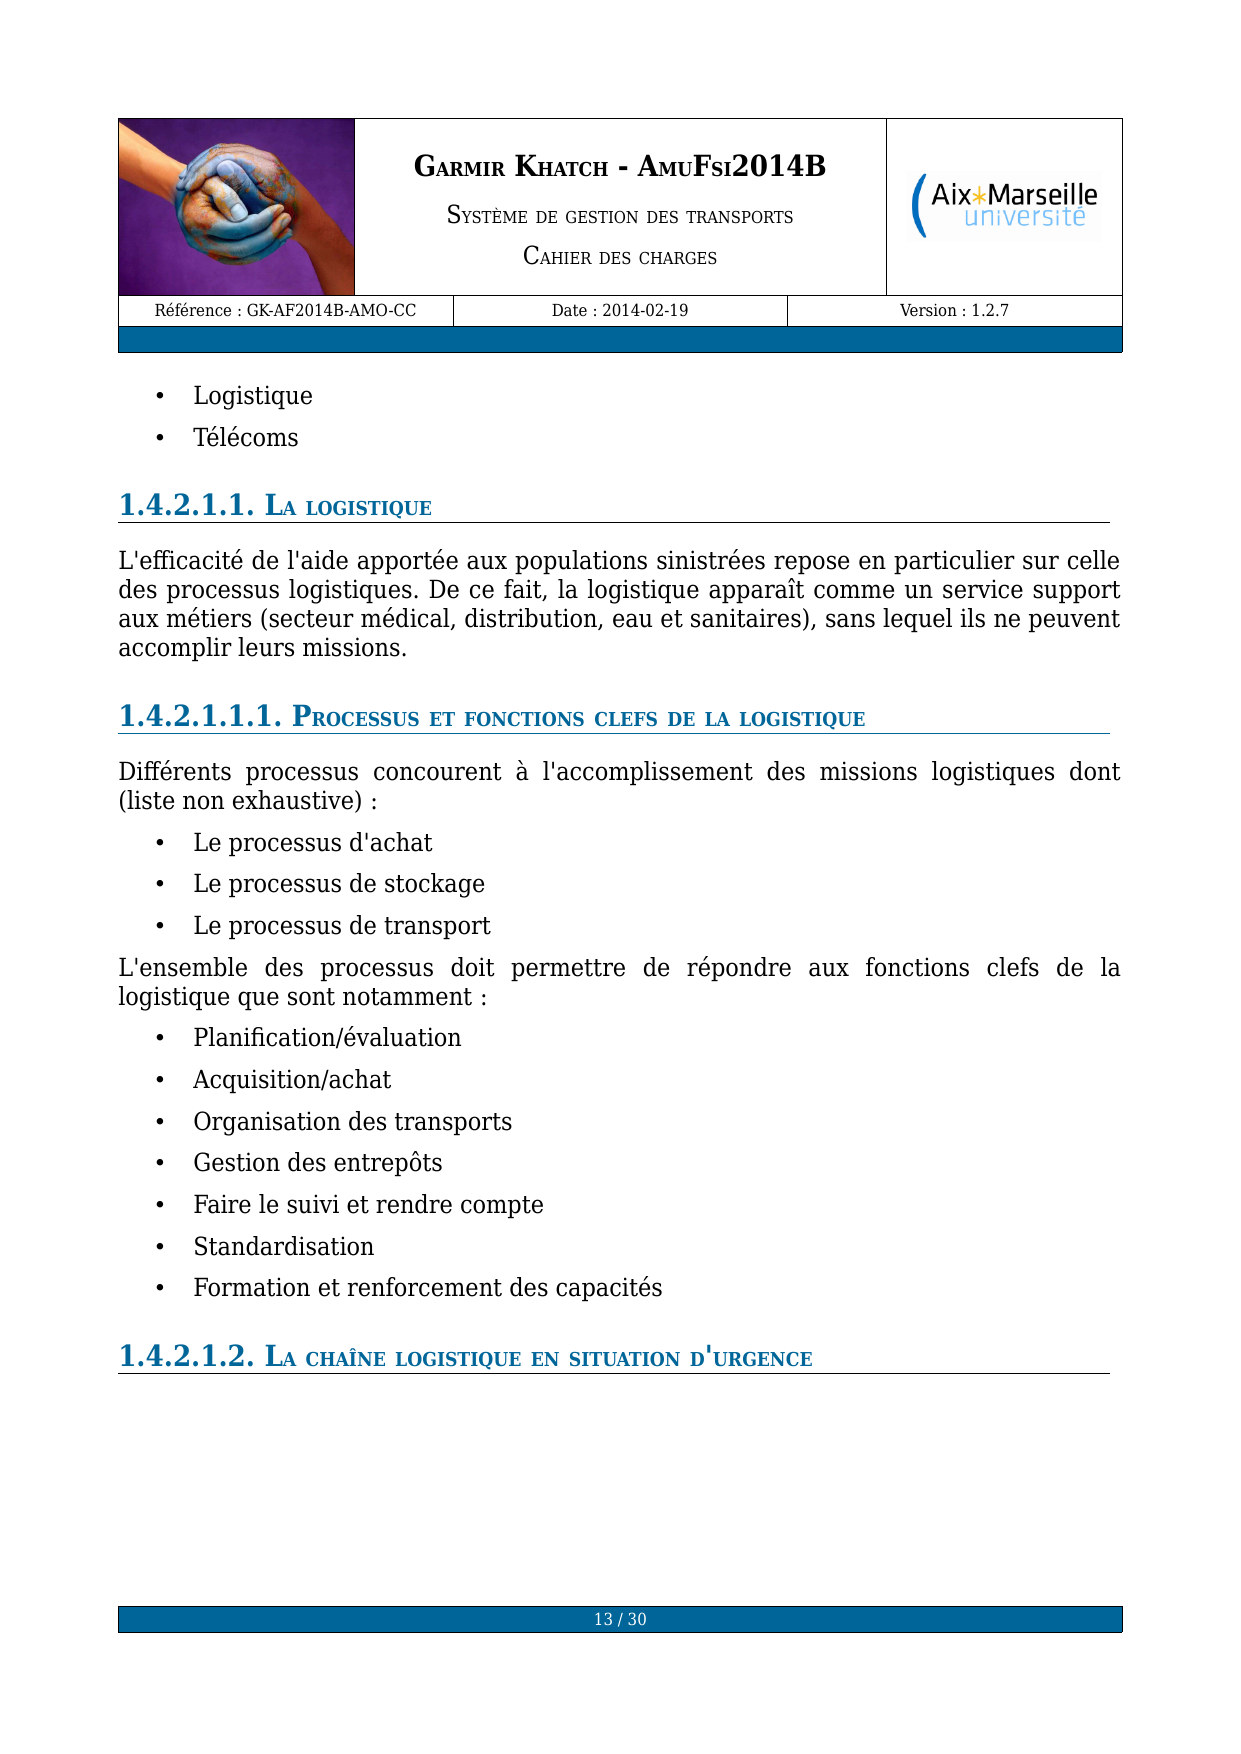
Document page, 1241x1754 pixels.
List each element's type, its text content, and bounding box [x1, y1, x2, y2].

text L'ensemble des processus doit permettre de répondre aux fonctions clefs de la logistique que sont notamment : [118, 953, 1122, 1011]
list Le processus de stockage [156, 869, 1122, 898]
subtitle Processus et fonctions clefs de la logistique [118, 699, 1110, 733]
list Le processus d'achat [156, 828, 1122, 857]
subtitle La logistique [118, 488, 1110, 522]
list Gestion des entrepôts [156, 1148, 1122, 1178]
list Faire le suivi et rendre compte [156, 1190, 1122, 1219]
list Télécoms [156, 423, 1122, 452]
subtitle La chaîne logistique en situation d'urgence [118, 1339, 1110, 1373]
list Organisation des transports [156, 1107, 1122, 1136]
picture [887, 126, 1122, 288]
list Formation et renforcement des capacités [156, 1273, 1122, 1303]
picture [119, 119, 354, 295]
list Le processus de transport [156, 911, 1122, 940]
text L'efficacité de l'aide apportée aux populations sinistrées repose en particulier sur celle des processus logistiques. De ce fait, la logistique apparaît comme un service support aux métiers (secteur médical, distribution, eau et sanitaires), sans lequel ils ne peuvent accomplir leurs missions. [118, 546, 1122, 663]
text Différents processus concourent à l'accomplissement des missions logistiques dont (liste non exhaustive) : [118, 757, 1122, 815]
list Logistique [156, 381, 1122, 410]
list Standardisation [156, 1232, 1122, 1261]
list Planification/évaluation [156, 1023, 1122, 1053]
list Acquisition/achat [156, 1065, 1122, 1094]
